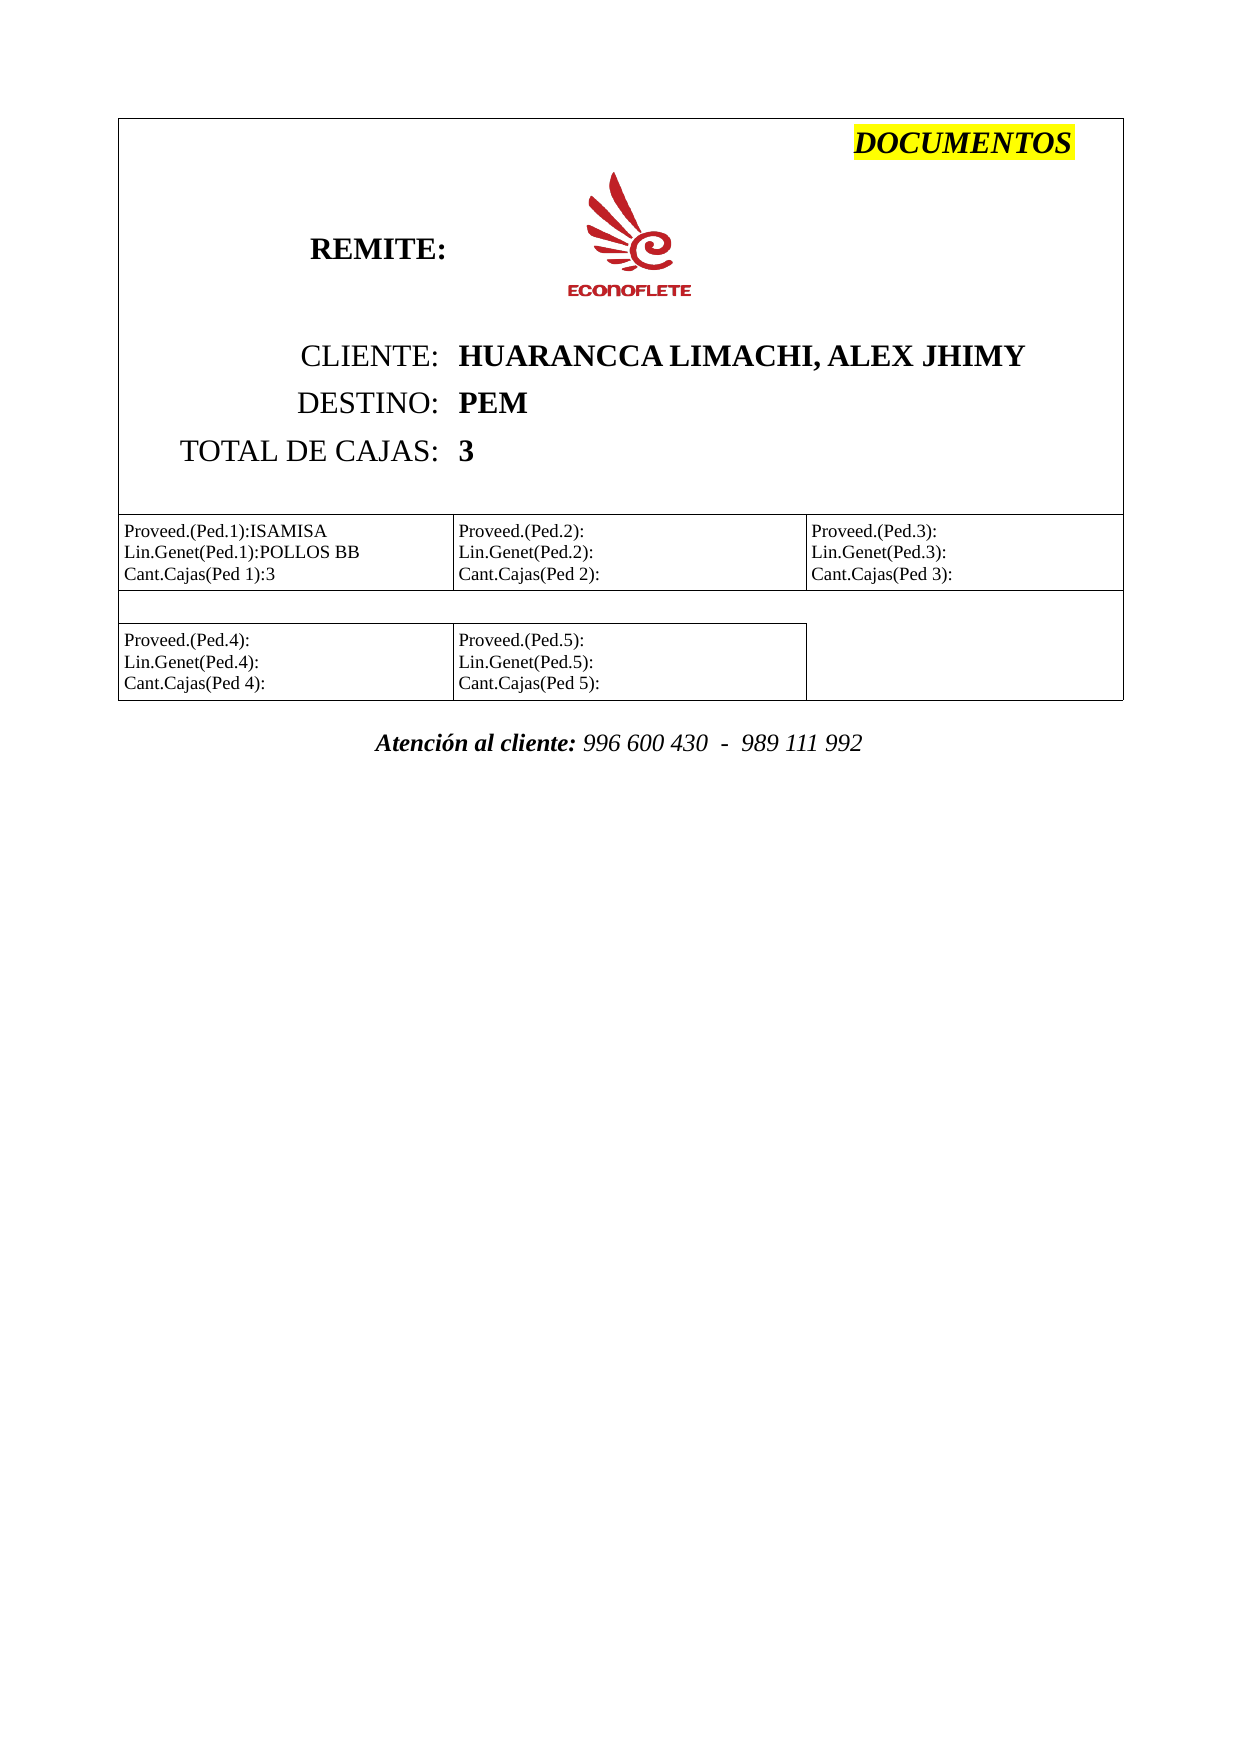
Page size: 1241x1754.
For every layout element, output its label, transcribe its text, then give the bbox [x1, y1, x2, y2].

table_header [453, 119, 806, 166]
table_cell [119, 591, 453, 623]
table_cell [453, 474, 806, 514]
table_cell [806, 166, 1123, 332]
table_cell REMITE: [119, 166, 453, 332]
table_cell Proveed.(Ped.4): Lin.Genet(Ped.4): Cant.Cajas(Ped 4): [119, 624, 453, 699]
table_cell CLIENTE: [119, 332, 453, 379]
table_cell Proveed.(Ped.1):ISAMISA Lin.Genet(Ped.1):POLLOS BB Cant.Cajas(Ped 1):3 [119, 515, 453, 590]
table_cell PEM [453, 379, 806, 426]
table_cell [453, 166, 806, 332]
table_cell Proveed.(Ped.2): Lin.Genet(Ped.2): Cant.Cajas(Ped 2): [454, 515, 806, 590]
table_cell [807, 623, 1123, 699]
table_cell [806, 591, 1123, 623]
table_header [119, 119, 453, 166]
table_cell HUARANCCA LIMACHI, ALEX JHIMY [453, 332, 1123, 379]
table_cell [119, 474, 453, 514]
table_cell 3 [453, 426, 1123, 474]
table_cell Proveed.(Ped.5): Lin.Genet(Ped.5): Cant.Cajas(Ped 5): [454, 624, 806, 699]
table_cell TOTAL DE CAJAS: [119, 426, 453, 474]
table_cell DESTINO: [119, 379, 453, 426]
table_header DOCUMENTOS [806, 119, 1123, 166]
table_cell Proveed.(Ped.3): Lin.Genet(Ped.3): Cant.Cajas(Ped 3): [807, 515, 1123, 590]
text Atención al cliente: 996 600 430 - 989 111 992 [118, 728, 1122, 757]
picture [552, 171, 707, 297]
table_cell [453, 591, 806, 623]
table_cell [806, 379, 1123, 426]
table_cell [806, 474, 1123, 514]
